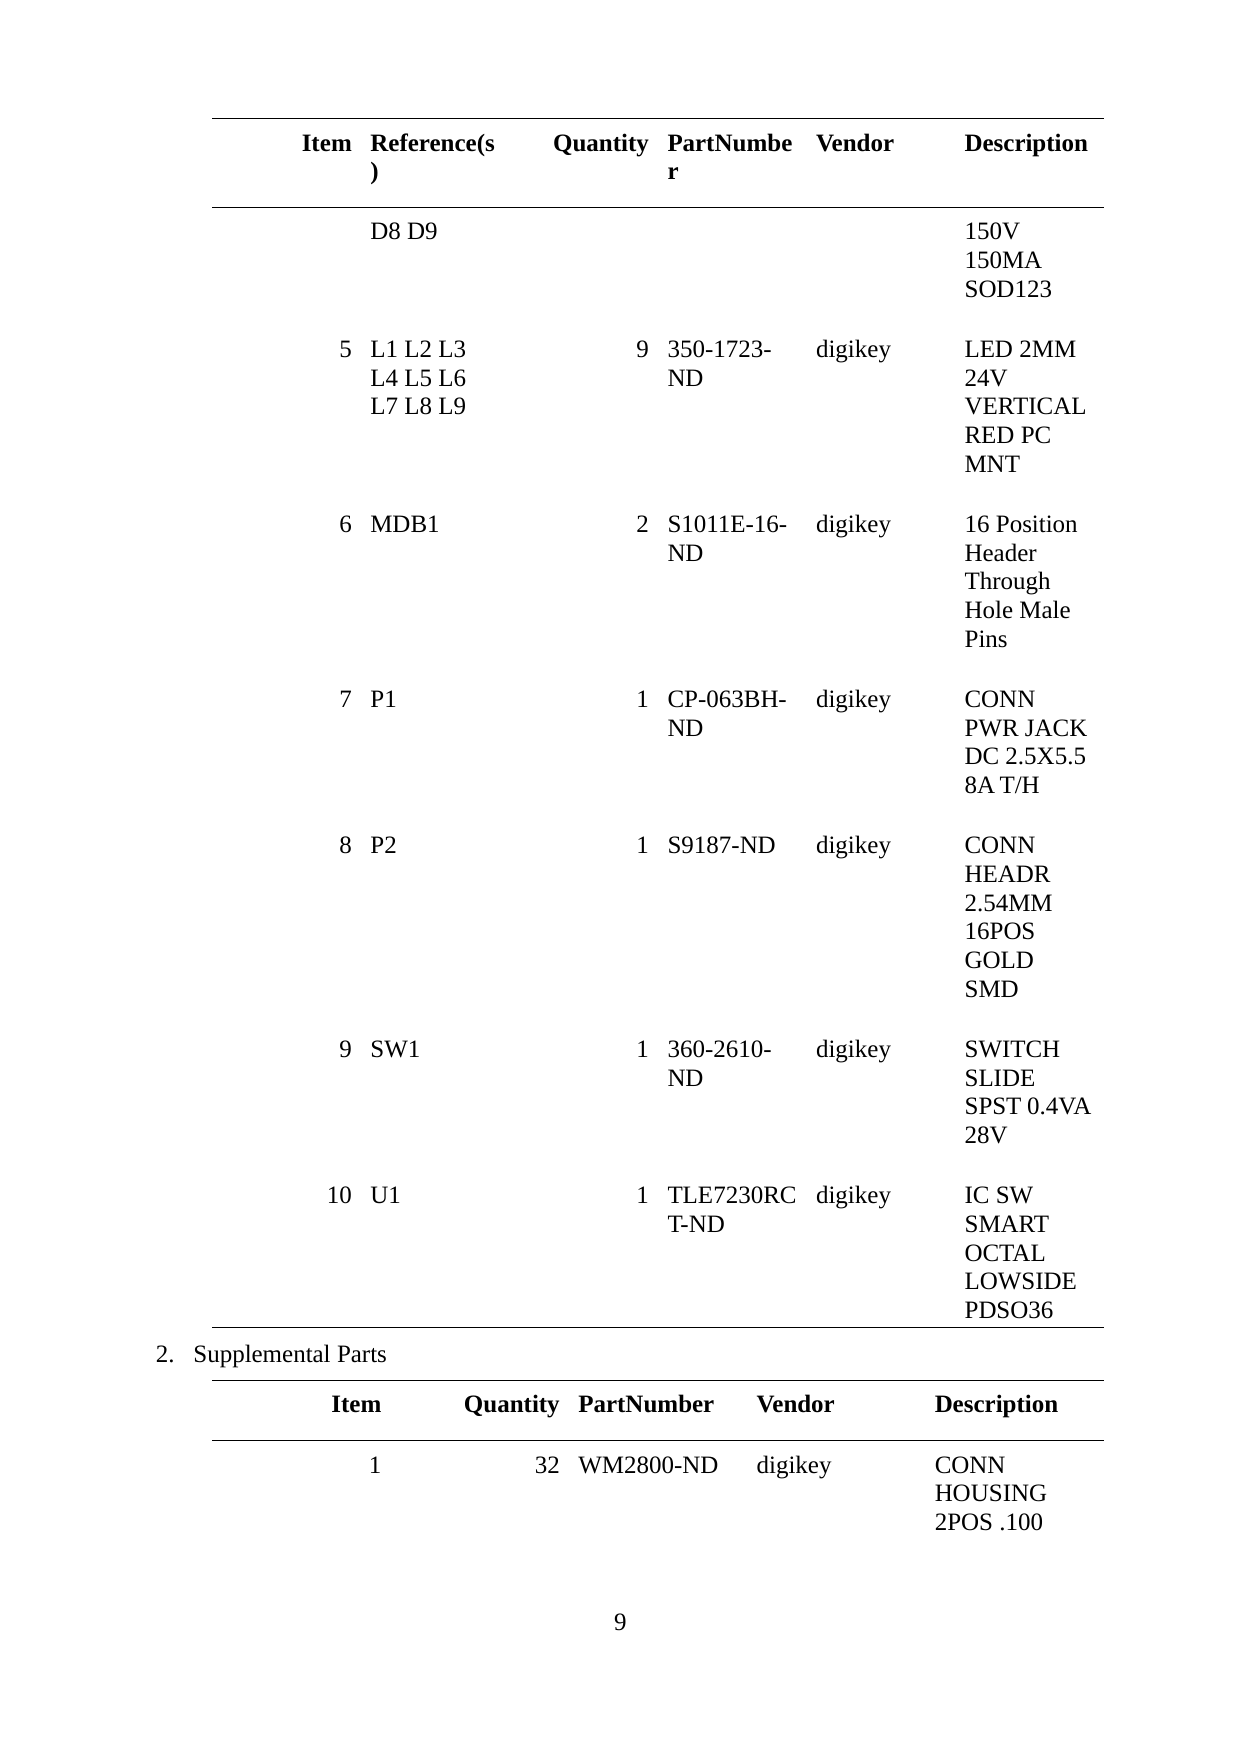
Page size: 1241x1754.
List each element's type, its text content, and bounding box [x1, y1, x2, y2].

table_cell digikey [806, 325, 955, 499]
table_header Vendor [806, 119, 955, 207]
table_cell 10 [212, 1171, 361, 1327]
table_cell 350-1723-ND [658, 325, 806, 499]
table_header Description [925, 1381, 1103, 1440]
table_cell LED 2MM 24V VERTICAL RED PC MNT [955, 325, 1103, 499]
table_cell U1 [361, 1171, 509, 1327]
table_header Vendor [747, 1381, 925, 1440]
table_cell SW1 [361, 1025, 509, 1171]
table_cell 2 [509, 500, 658, 674]
table_cell 1 [509, 675, 658, 821]
table_cell digikey [806, 821, 955, 1024]
table_cell P2 [361, 821, 509, 1024]
table_header Item [212, 1381, 391, 1440]
table_cell 1 [212, 1441, 391, 1545]
table_cell WM2800-ND [569, 1441, 747, 1545]
table_cell 150V 150MA SOD123 [955, 208, 1103, 324]
table_cell IC SW SMART OCTAL LOWSIDE PDSO36 [955, 1171, 1103, 1327]
table_cell 32 [391, 1441, 569, 1545]
table_cell TLE7230RCT-ND [658, 1171, 806, 1327]
table_cell 1 [509, 1171, 658, 1327]
table_cell digikey [806, 1025, 955, 1171]
table_cell [658, 208, 806, 324]
table_cell 7 [212, 675, 361, 821]
table_cell digikey [747, 1441, 925, 1545]
table_cell 1 [509, 821, 658, 1024]
table_header PartNumber [569, 1381, 747, 1440]
table_cell 5 [212, 325, 361, 499]
table_cell S1011E-16-ND [658, 500, 806, 674]
table_cell S9187-ND [658, 821, 806, 1024]
table_cell 1 [509, 1025, 658, 1171]
table_cell CONN PWR JACK DC 2.5X5.5 8A T/H [955, 675, 1103, 821]
table_cell MDB1 [361, 500, 509, 674]
table_cell P1 [361, 675, 509, 821]
table_cell CONN HEADR 2.54MM 16POS GOLD SMD [955, 821, 1103, 1024]
table_cell 9 [212, 1025, 361, 1171]
table_cell digikey [806, 1171, 955, 1327]
table_cell 9 [509, 325, 658, 499]
table_header PartNumber [658, 119, 806, 207]
table_header Reference(s) [361, 119, 509, 207]
table_header Quantity [391, 1381, 569, 1440]
table_cell 6 [212, 500, 361, 674]
table_cell [806, 208, 955, 324]
table_cell 8 [212, 821, 361, 1024]
table_cell [212, 208, 361, 324]
table_cell digikey [806, 500, 955, 674]
table_cell digikey [806, 675, 955, 821]
table_header Quantity [509, 119, 658, 207]
table_cell D8 D9 [361, 208, 509, 324]
table_cell 16 Position Header Through Hole Male Pins [955, 500, 1103, 674]
table_cell CP-063BH-ND [658, 675, 806, 821]
table_cell [509, 208, 658, 324]
table_header Description [955, 119, 1103, 207]
table_cell L1 L2 L3 L4 L5 L6 L7 L8 L9 [361, 325, 509, 499]
list Supplemental Parts [156, 1339, 1122, 1368]
table_header Item [212, 119, 361, 207]
table_cell SWITCH SLIDE SPST 0.4VA 28V [955, 1025, 1103, 1171]
table_cell CONN HOUSING 2POS .100 [925, 1441, 1103, 1545]
table_cell 360-2610-ND [658, 1025, 806, 1171]
